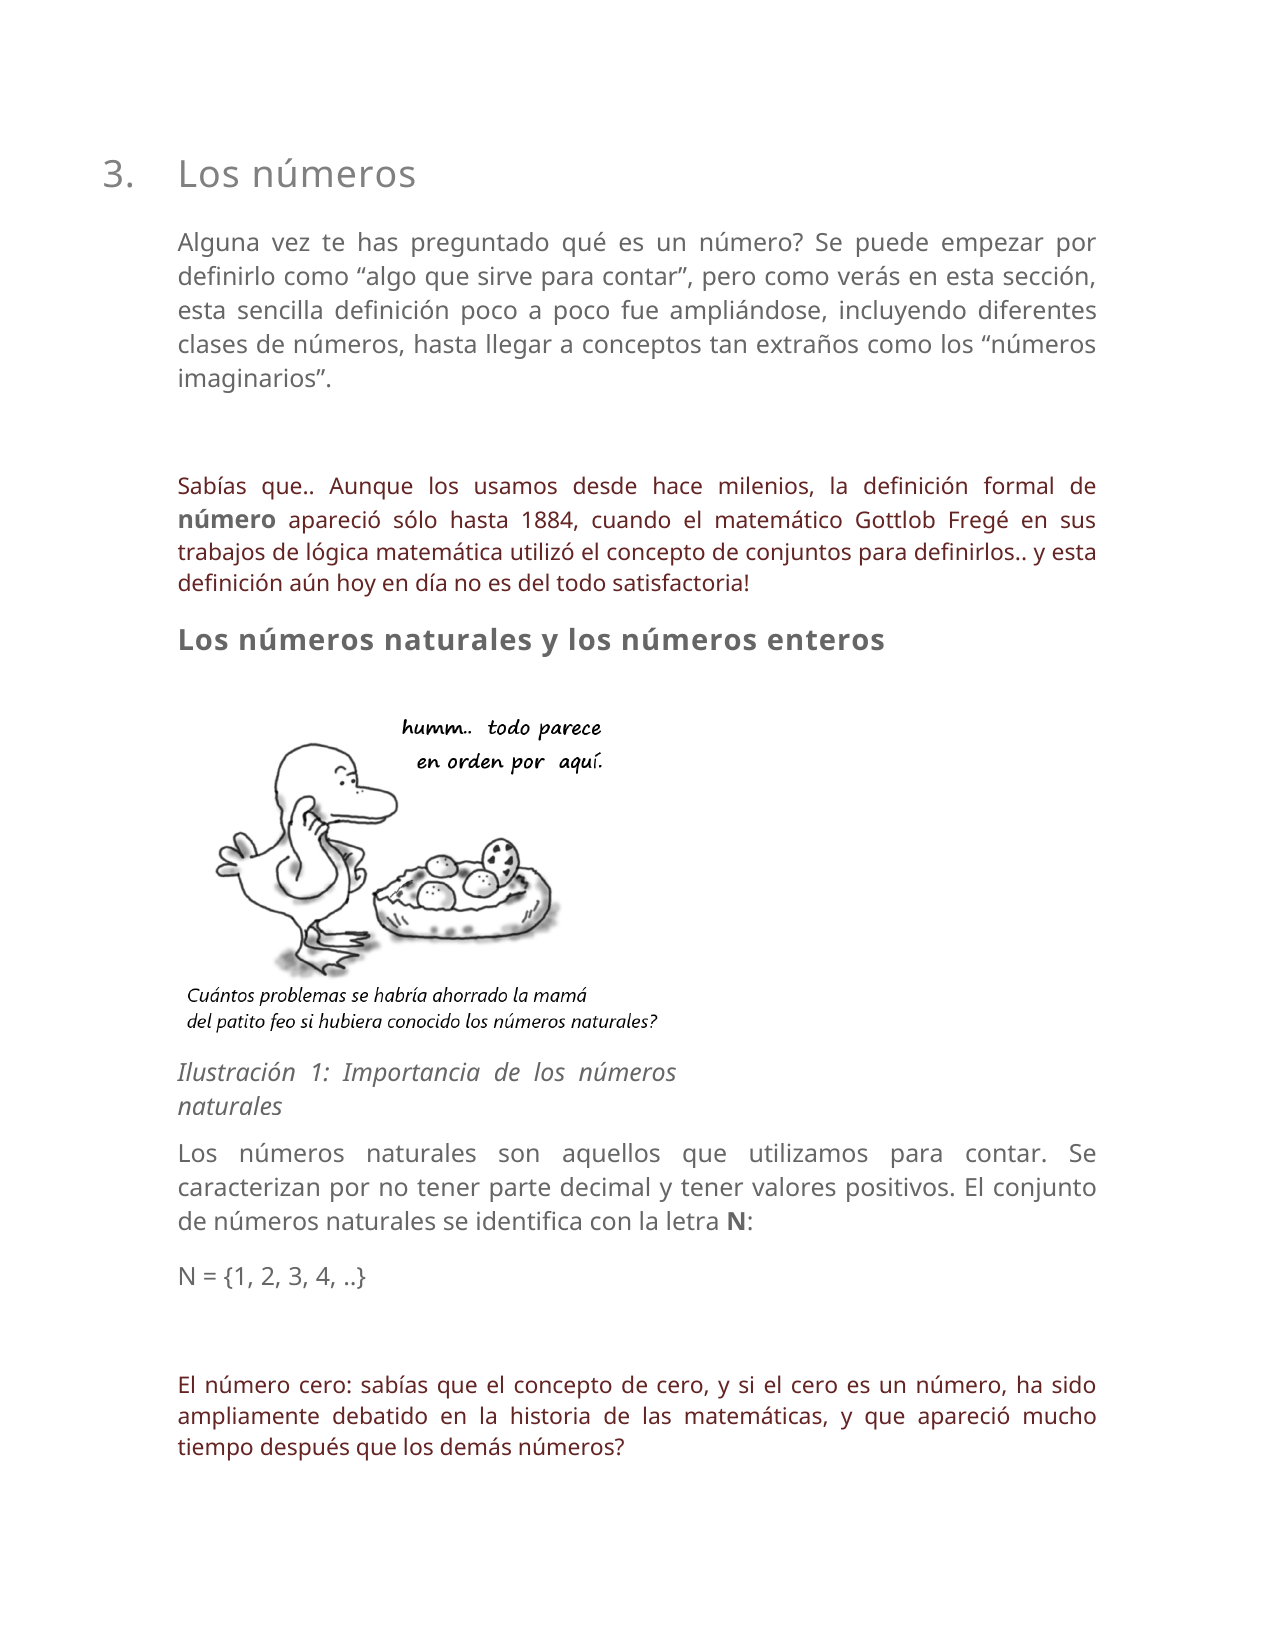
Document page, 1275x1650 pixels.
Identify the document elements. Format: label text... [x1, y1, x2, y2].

text Sabías que.. Aunque los usamos desde hace milenios, la definición formal de número apareció sólo hasta 1884, cuando el matemático Gottlob Fregé en sus trabajos de lógica matemática utilizó el concepto de conjuntos para definirlos.. y esta definición aún hoy en día no es del todo satisfactoria! [177, 470, 1098, 598]
text Los números naturales son aquellos que utilizamos para contar. Se caracterizan por no tener parte decimal y tener valores positivos. El conjunto de números naturales se identifica con la letra N: [177, 1136, 1098, 1238]
text Alguna vez te has preguntado qué es un número? Se puede empezar por definirlo como “algo que sirve para contar”, pero como verás en esta sección, esta sencilla definición poco a poco fue ampliándose, incluyendo diferentes clases de números, hasta llegar a conceptos tan extraños como los “números imaginarios”. [177, 224, 1098, 394]
subtitle Los números naturales y los números enteros [177, 619, 1098, 658]
picture [177, 691, 677, 1055]
text El número cero: sabías que el concepto de cero, y si el cero es un número, ha sido ampliamente debatido en la historia de las matemáticas, y que apareció mucho tiempo después que los demás números? [177, 1369, 1098, 1462]
text Ilustración 1: Importancia de los números naturales [177, 1055, 677, 1115]
text N = {1, 2, 3, 4, ..} [177, 1259, 1098, 1293]
subtitle Los números [102, 148, 1098, 199]
